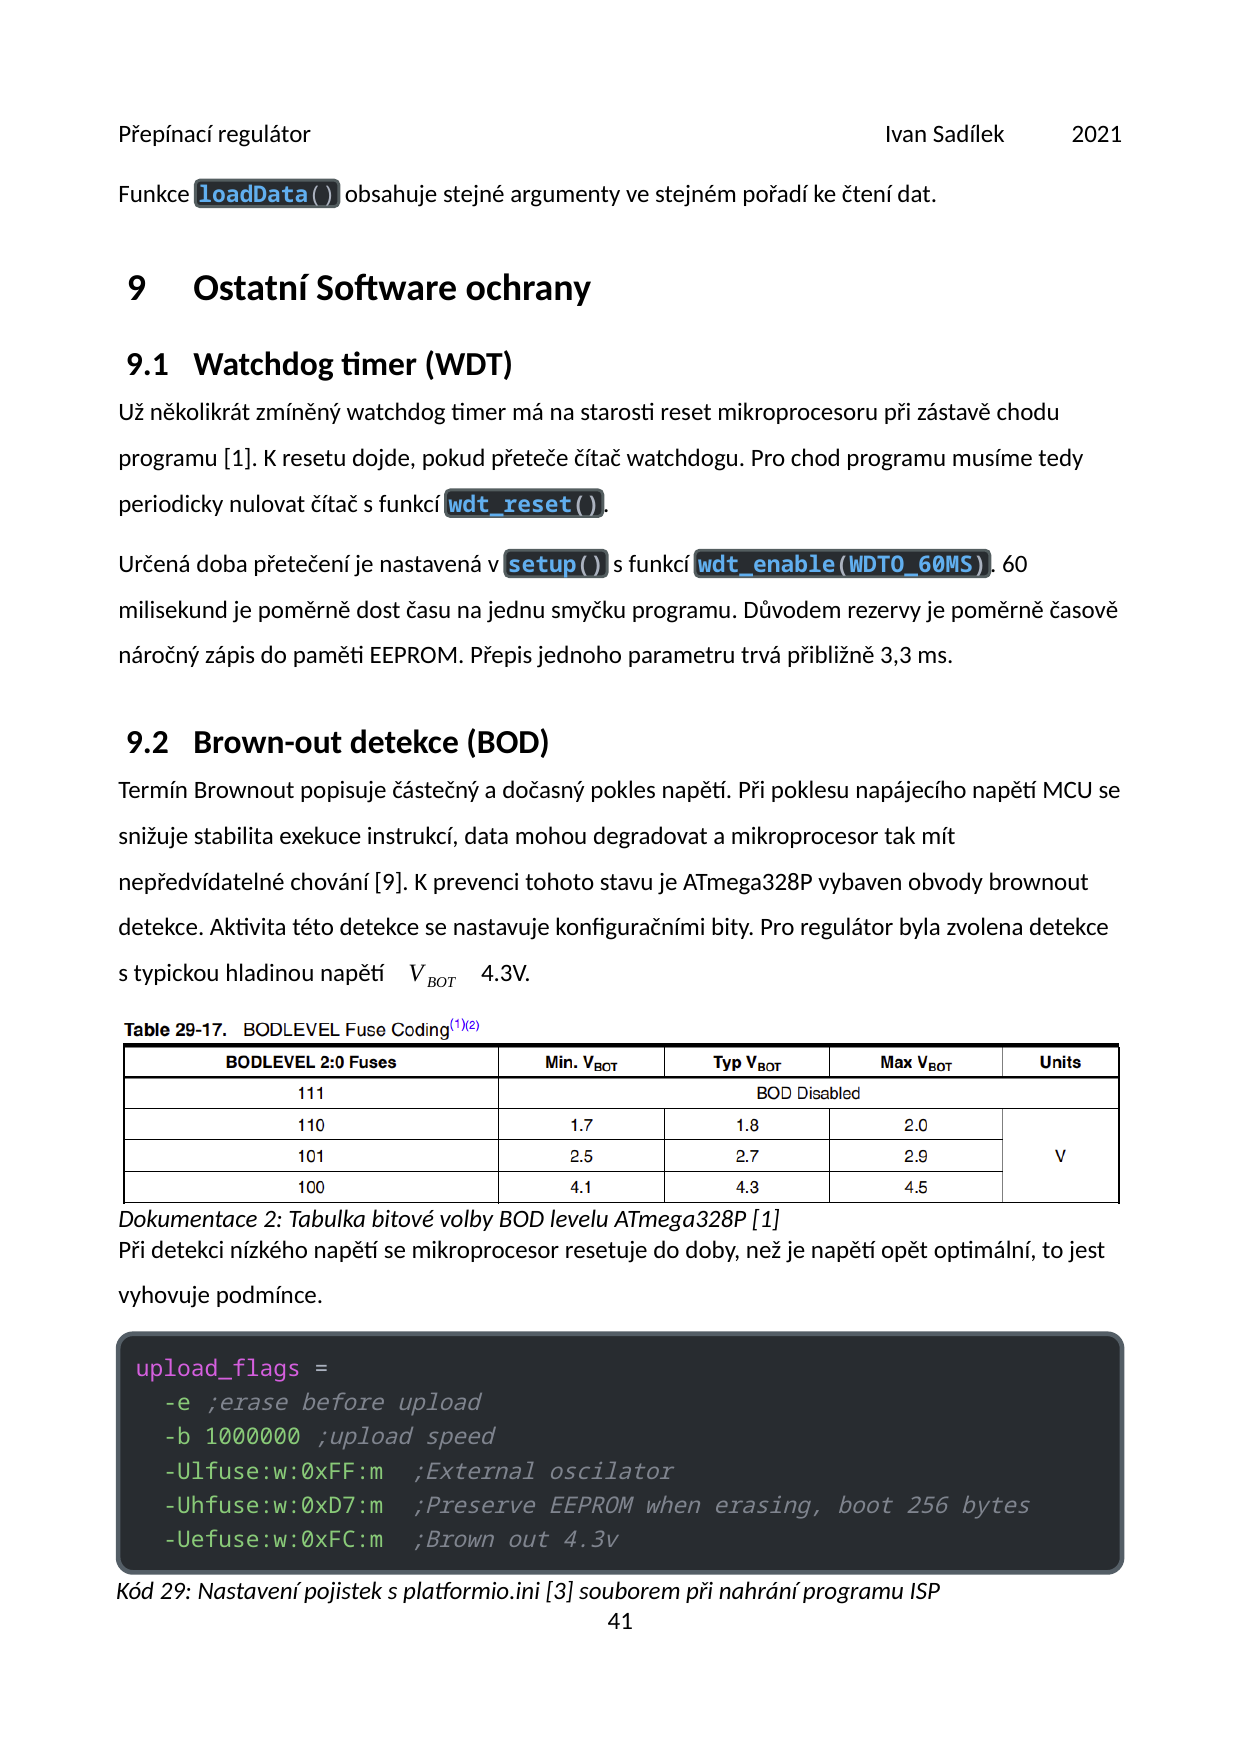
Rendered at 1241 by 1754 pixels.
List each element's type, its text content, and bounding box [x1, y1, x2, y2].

text Funkce [118, 178, 199, 209]
text obsahuje stejné argumenty ve stejném pořadí ke čtení dat. [335, 178, 1122, 209]
text Termín Brownout popisuje částečný a dočasný pokles napětí. Při poklesu napájecího napětí MCU se snižuje stabilita exekuce instrukcí, data mohou degradovat a mikroprocesor tak mít nepředvídatelné chování [9]. K prevenci tohoto stavu je ATmega328P vybaven obvody brownout detekce. Aktivita této detekce se nastavuje konfiguračními bity. Pro regulátor byla zvolena detekce s typickou hladinou napětí 4.3V. Při detekci nízkého napětí se mikroprocesor resetuje do doby, než je napětí opět optimální, to jest vyhovuje podmínce. [118, 774, 1122, 1016]
subtitle Watchdog timer (WDT) [118, 343, 1122, 384]
text Kód 29: Nastavení pojistek s platformio.ini [3] souborem při nahrání programu ISP [116, 1564, 1124, 1605]
text Dokumentace 2: Tabulka bitové volby BOD levelu ATmega328P [1] [118, 1204, 1122, 1234]
text Určená doba přetečení je nastavená v s funkcí . 60 milisekund je poměrně dost času na jednu smyčku programu. Důvodem rezervy je poměrně časově náročný zápis do paměti EEPROM. Přepis jednoho parametru trvá přibližně 3,3 ms. [118, 548, 1122, 670]
subtitle Ostatní Software ochrany [118, 263, 1122, 310]
picture [118, 1016, 1123, 1204]
subtitle Brown-out detekce (BOD) [118, 721, 1122, 762]
text Termín Brownout popisuje částečný a dočasný pokles napětí. Při poklesu napájecího napětí MCU se snižuje stabilita exekuce instrukcí, data mohou degradovat a mikroprocesor tak mít nepředvídatelné chování [9]. K prevenci tohoto stavu je ATmega328P vybaven obvody brownout detekce. Aktivita této detekce se nastavuje konfiguračními bity. Pro regulátor byla zvolena detekce s typickou hladinou napětí 4.3V. Při detekci nízkého napětí se mikroprocesor resetuje do doby, než je napětí opět optimální, to jest vyhovuje podmínce. [118, 1234, 1122, 1310]
text Už několikrát zmíněný watchdog timer má na starosti reset mikroprocesoru při zástavě chodu programu [1]. K resetu dojde, pokud přeteče čítač watchdogu. Pro chod programu musíme tedy periodicky nulovat čítač s funkcí . [118, 396, 1122, 518]
